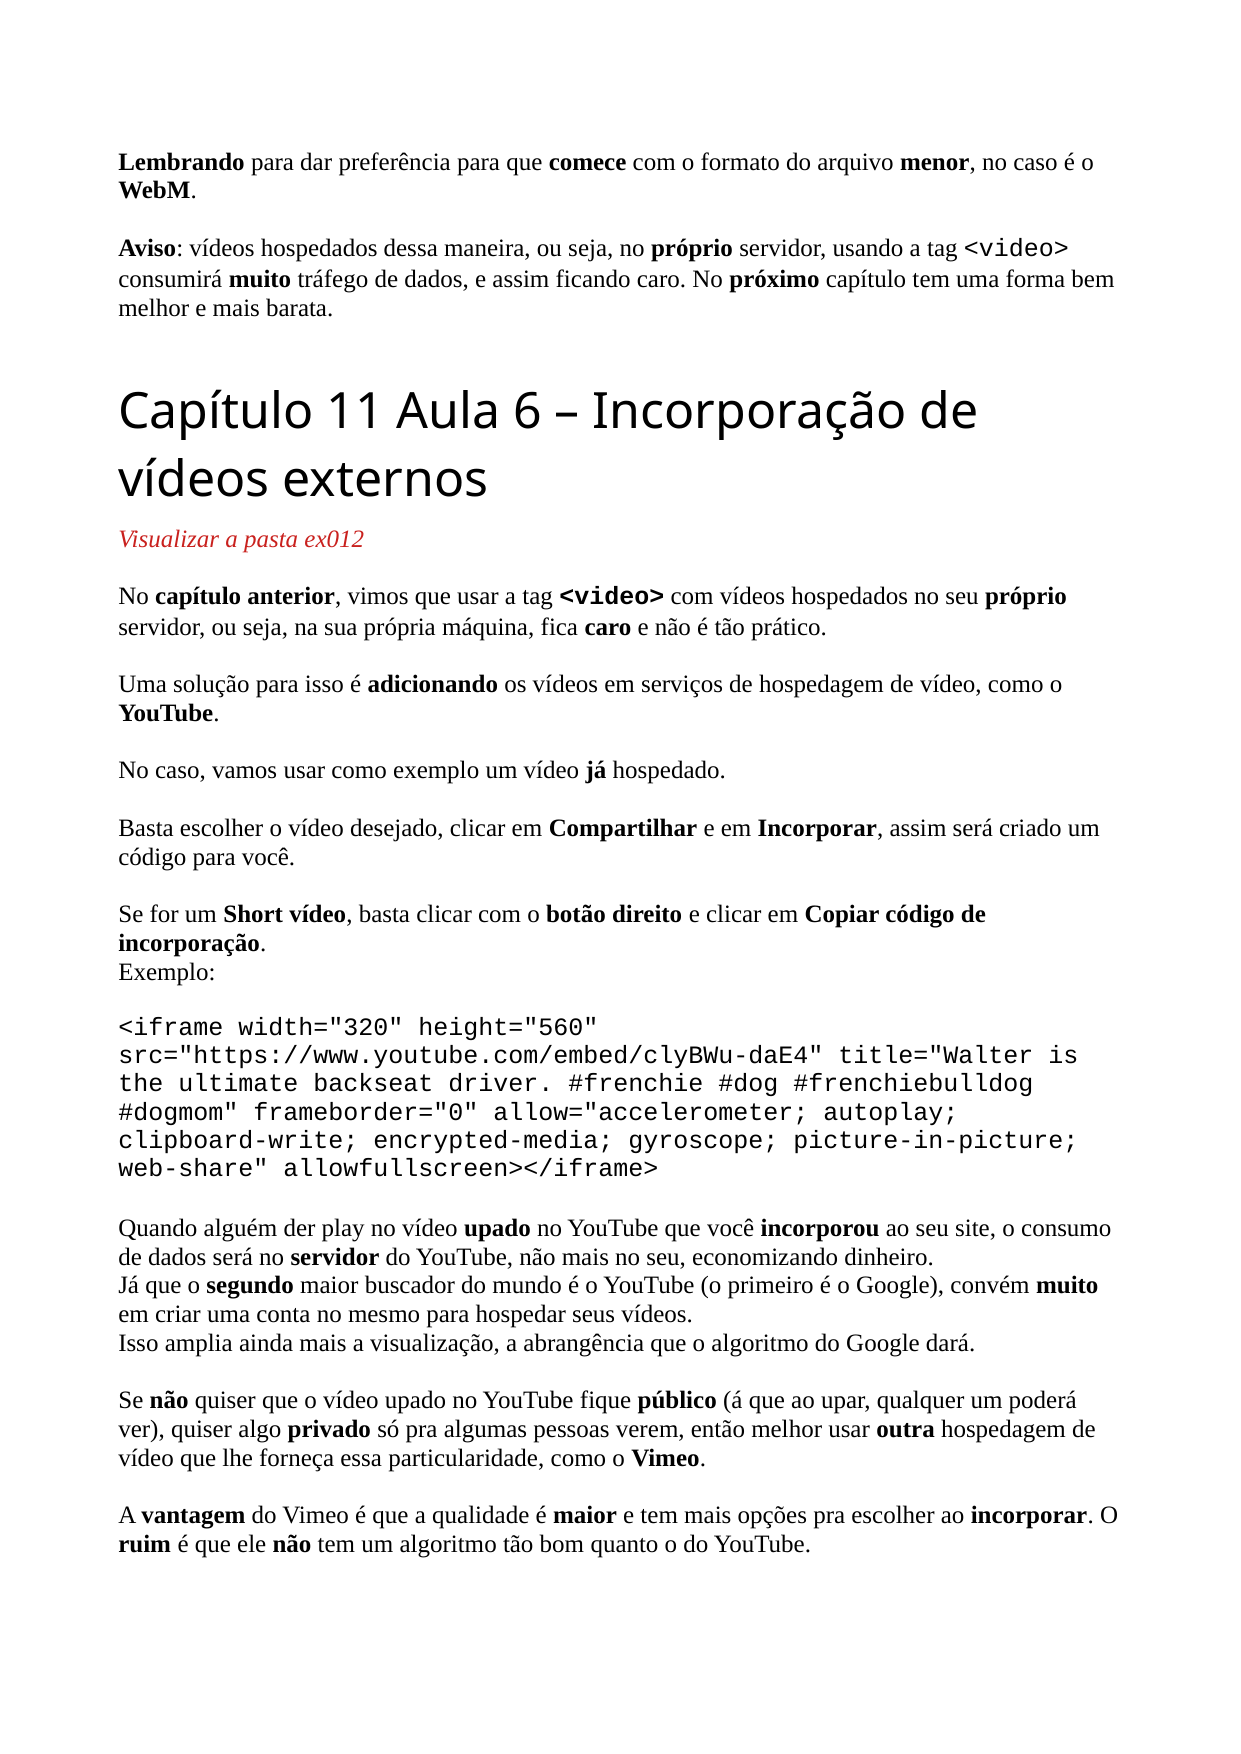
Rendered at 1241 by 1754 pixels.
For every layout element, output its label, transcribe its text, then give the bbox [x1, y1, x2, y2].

text Se for um Short vídeo, basta clicar com o botão direito e clicar em Copiar código de incorporação. [118, 899, 1122, 957]
text A vantagem do Vimeo é que a qualidade é maior e tem mais opções pra escolher ao incorporar. O ruim é que ele não tem um algoritmo tão bom quanto o do YouTube. [118, 1501, 1122, 1558]
text No caso, vamos usar como exemplo um vídeo já hospedado. [118, 756, 1122, 784]
text Basta escolher o vídeo desejado, clicar em Compartilhar e em Incorporar, assim será criado um código para você. [118, 813, 1122, 871]
text Exemplo: [118, 957, 1122, 986]
text Já que o segundo maior buscador do mundo é o YouTube (o primeiro é o Google), convém muito em criar uma conta no mesmo para hospedar seus vídeos. [118, 1271, 1122, 1328]
text <iframe width="320" height="560" src="https://www.youtube.com/embed/clyBWu-daE4" title="Walter is the ultimate backseat driver. #frenchie #dog #frenchiebulldog #dogmom" frameborder="0" allow="accelerometer; autoplay; clipboard-write; encrypted-media; gyroscope; picture-in-picture; web-share" allowfullscreen></iframe> [118, 1014, 1122, 1184]
text Quando alguém der play no vídeo upado no YouTube que você incorporou ao seu site, o consumo de dados será no servidor do YouTube, não mais no seu, economizando dinheiro. [118, 1213, 1122, 1271]
subtitle Capítulo 11 Aula 6 – Incorporação de vídeos externos [118, 375, 1122, 511]
text Lembrando para dar preferência para que comece com o formato do arquivo menor, no caso é o WebM. [118, 147, 1122, 204]
text Se não quiser que o vídeo upado no YouTube fique público (á que ao upar, qualquer um poderá ver), quiser algo privado só pra algumas pessoas verem, então melhor usar outra hospedagem de vídeo que lhe forneça essa particularidade, como o Vimeo. [118, 1386, 1122, 1472]
text Isso amplia ainda mais a visualização, a abrangência que o algoritmo do Google dará. [118, 1328, 1122, 1357]
text Aviso: vídeos hospedados dessa maneira, ou seja, no próprio servidor, usando a tag <video> consumirá muito tráfego de dados, e assim ficando caro. No próximo capítulo tem uma forma bem melhor e mais barata. [118, 233, 1122, 321]
text No capítulo anterior, vimos que usar a tag <video> com vídeos hospedados no seu próprio servidor, ou seja, na sua própria máquina, fica caro e não é tão prático. [118, 581, 1122, 641]
text Visualizar a pasta ex012 [118, 524, 1122, 553]
text Uma solução para isso é adicionando os vídeos em serviços de hospedagem de vídeo, como o YouTube. [118, 669, 1122, 727]
